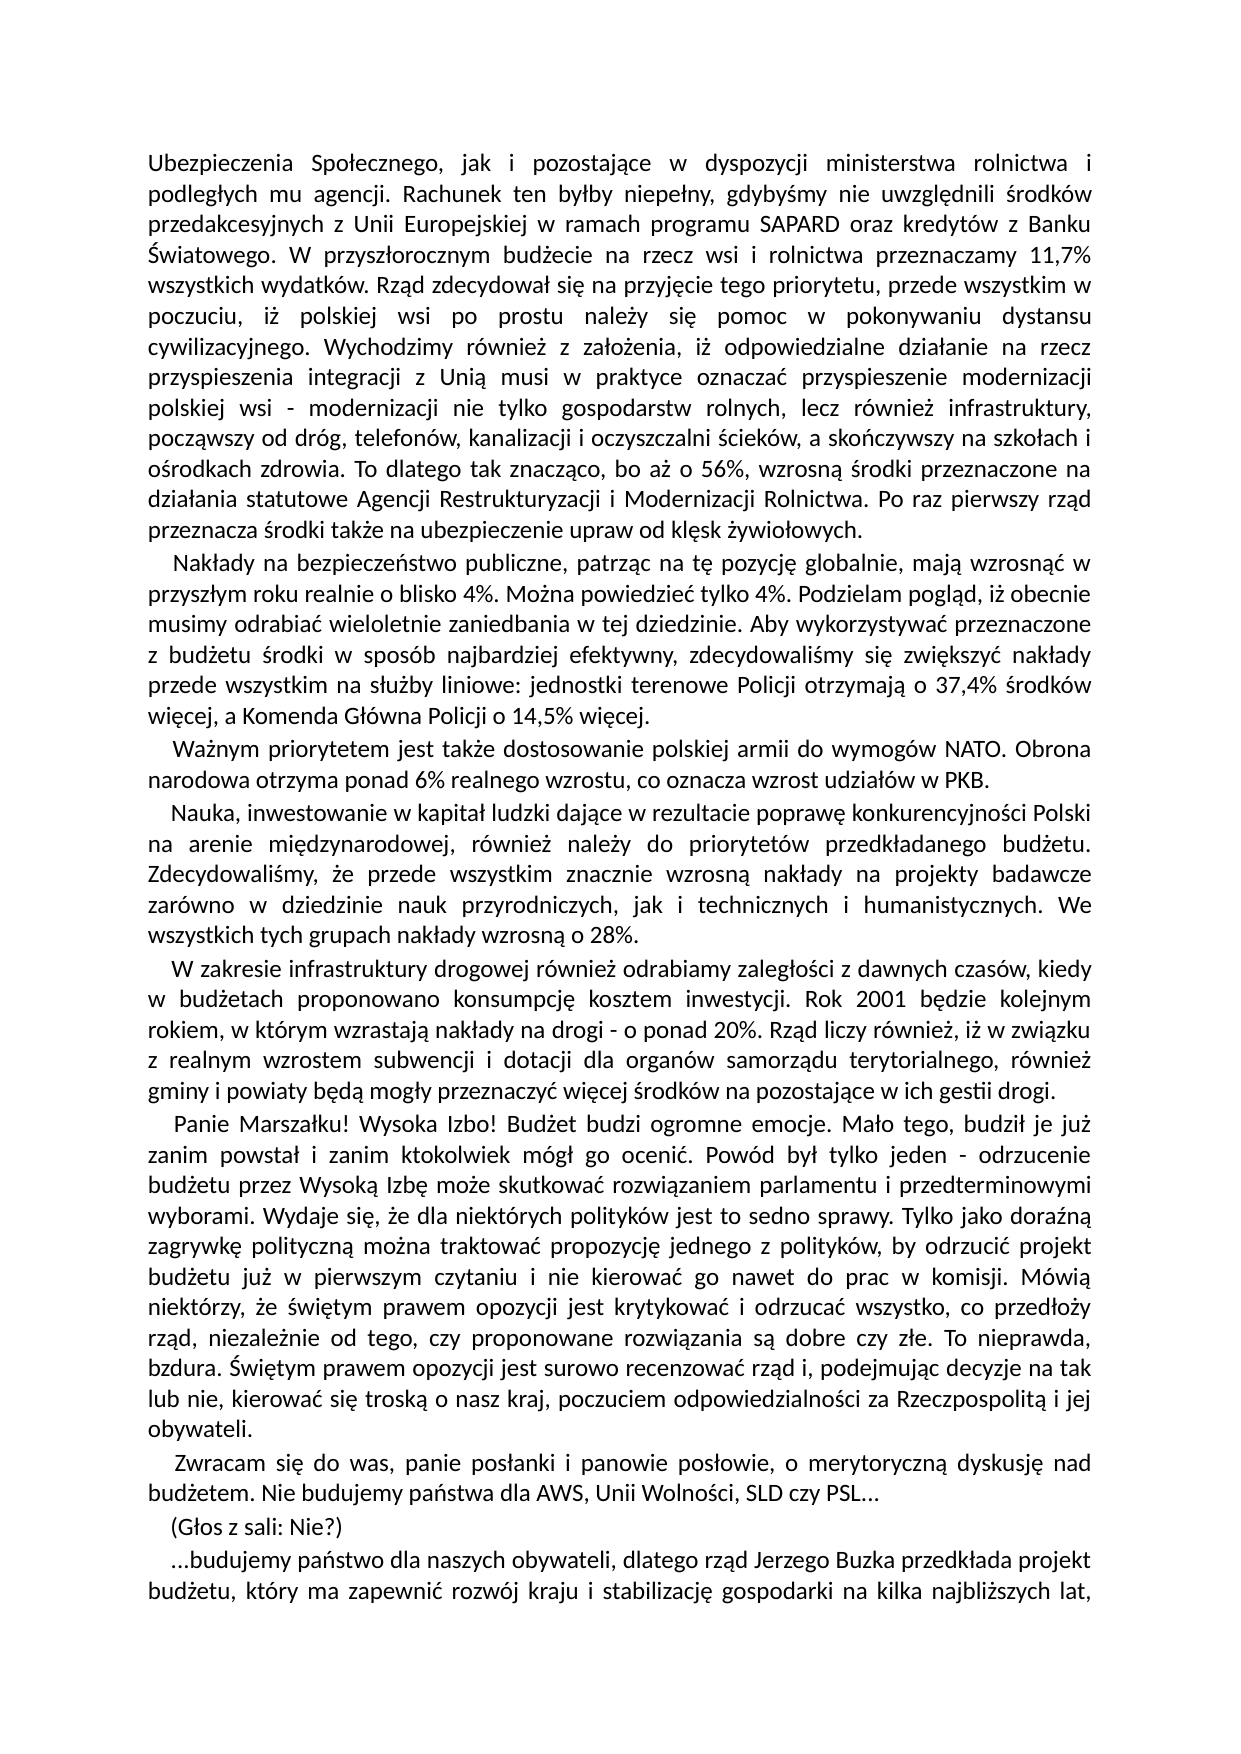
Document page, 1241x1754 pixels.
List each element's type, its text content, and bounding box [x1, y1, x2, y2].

text Ważnym priorytetem jest także dostosowanie polskiej armii do wymogów NATO. Obrona narodowa otrzyma ponad 6% realnego wzrostu, co oznacza wzrost udziałów w PKB. [148, 733, 1093, 794]
text ...budujemy państwo dla naszych obywateli, dlatego rząd Jerzego Buzka przedkłada projekt budżetu, który ma zapewnić rozwój kraju i stabilizację gospodarki na kilka najbliższych lat, [148, 1544, 1093, 1605]
text (Głos z sali: Nie?) [148, 1511, 1093, 1541]
text Panie Marszałku! Wysoka Izbo! Budżet budzi ogromne emocje. Mało tego, budził je już zanim powstał i zanim ktokolwiek mógł go ocenić. Powód był tylko jeden - odrzucenie budżetu przez Wysoką Izbę może skutkować rozwiązaniem parlamentu i przedterminowymi wyborami. Wydaje się, że dla niektórych polityków jest to sedno sprawy. Tylko jako doraźną zagrywkę polityczną można traktować propozycję jednego z polityków, by odrzucić projekt budżetu już w pierwszym czytaniu i nie kierować go nawet do prac w komisji. Mówią niektórzy, że świętym prawem opozycji jest krytykować i odrzucać wszystko, co przedłoży rząd, niezależnie od tego, czy proponowane rozwiązania są dobre czy złe. To nieprawda, bzdura. Świętym prawem opozycji jest surowo recenzować rząd i, podejmując decyzje na tak lub nie, kierować się troską o nasz kraj, poczuciem odpowiedzialności za Rzeczpospolitą i jej obywateli. [148, 1108, 1093, 1444]
text Ubezpieczenia Społecznego, jak i pozostające w dyspozycji ministerstwa rolnictwa i podległych mu agencji. Rachunek ten byłby niepełny, gdybyśmy nie uwzględnili środków przedakcesyjnych z Unii Europejskiej w ramach programu SAPARD oraz kredytów z Banku Światowego. W przyszłorocznym budżecie na rzecz wsi i rolnictwa przeznaczamy 11,7% wszystkich wydatków. Rząd zdecydował się na przyjęcie tego priorytetu, przede wszystkim w poczuciu, iż polskiej wsi po prostu należy się pomoc w pokonywaniu dystansu cywilizacyjnego. Wychodzimy również z założenia, iż odpowiedzialne działanie na rzecz przyspieszenia integracji z Unią musi w praktyce oznaczać przyspieszenie modernizacji polskiej wsi - modernizacji nie tylko gospodarstw rolnych, lecz również infrastruktury, począwszy od dróg, telefonów, kanalizacji i oczyszczalni ścieków, a skończywszy na szkołach i ośrodkach zdrowia. To dlatego tak znacząco, bo aż o 56%, wzrosną środki przeznaczone na działania statutowe Agencji Restrukturyzacji i Modernizacji Rolnictwa. Po raz pierwszy rząd przeznacza środki także na ubezpieczenie upraw od klęsk żywiołowych. [148, 148, 1093, 544]
text Nakłady na bezpieczeństwo publiczne, patrząc na tę pozycję globalnie, mają wzrosnąć w przyszłym roku realnie o blisko 4%. Można powiedzieć tylko 4%. Podzielam pogląd, iż obecnie musimy odrabiać wieloletnie zaniedbania w tej dziedzinie. Aby wykorzystywać przeznaczone z budżetu środki w sposób najbardziej efektywny, zdecydowaliśmy się zwiększyć nakłady przede wszystkim na służby liniowe: jednostki terenowe Policji otrzymają o 37,4% środków więcej, a Komenda Główna Policji o 14,5% więcej. [148, 547, 1093, 730]
text Nauka, inwestowanie w kapitał ludzki dające w rezultacie poprawę konkurencyjności Polski na arenie międzynarodowej, również należy do priorytetów przedkładanego budżetu. Zdecydowaliśmy, że przede wszystkim znacznie wzrosną nakłady na projekty badawcze zarówno w dziedzinie nauk przyrodniczych, jak i technicznych i humanistycznych. We wszystkich tych grupach nakłady wzrosną o 28%. [148, 797, 1093, 950]
text W zakresie infrastruktury drogowej również odrabiamy zaległości z dawnych czasów, kiedy w budżetach proponowano konsumpcję kosztem inwestycji. Rok 2001 będzie kolejnym rokiem, w którym wzrastają nakłady na drogi - o ponad 20%. Rząd liczy również, iż w związku z realnym wzrostem subwencji i dotacji dla organów samorządu terytorialnego, również gminy i powiaty będą mogły przeznaczyć więcej środków na pozostające w ich gestii drogi. [148, 953, 1093, 1105]
text Zwracam się do was, panie posłanki i panowie posłowie, o merytoryczną dyskusję nad budżetem. Nie budujemy państwa dla AWS, Unii Wolności, SLD czy PSL... [148, 1447, 1093, 1508]
